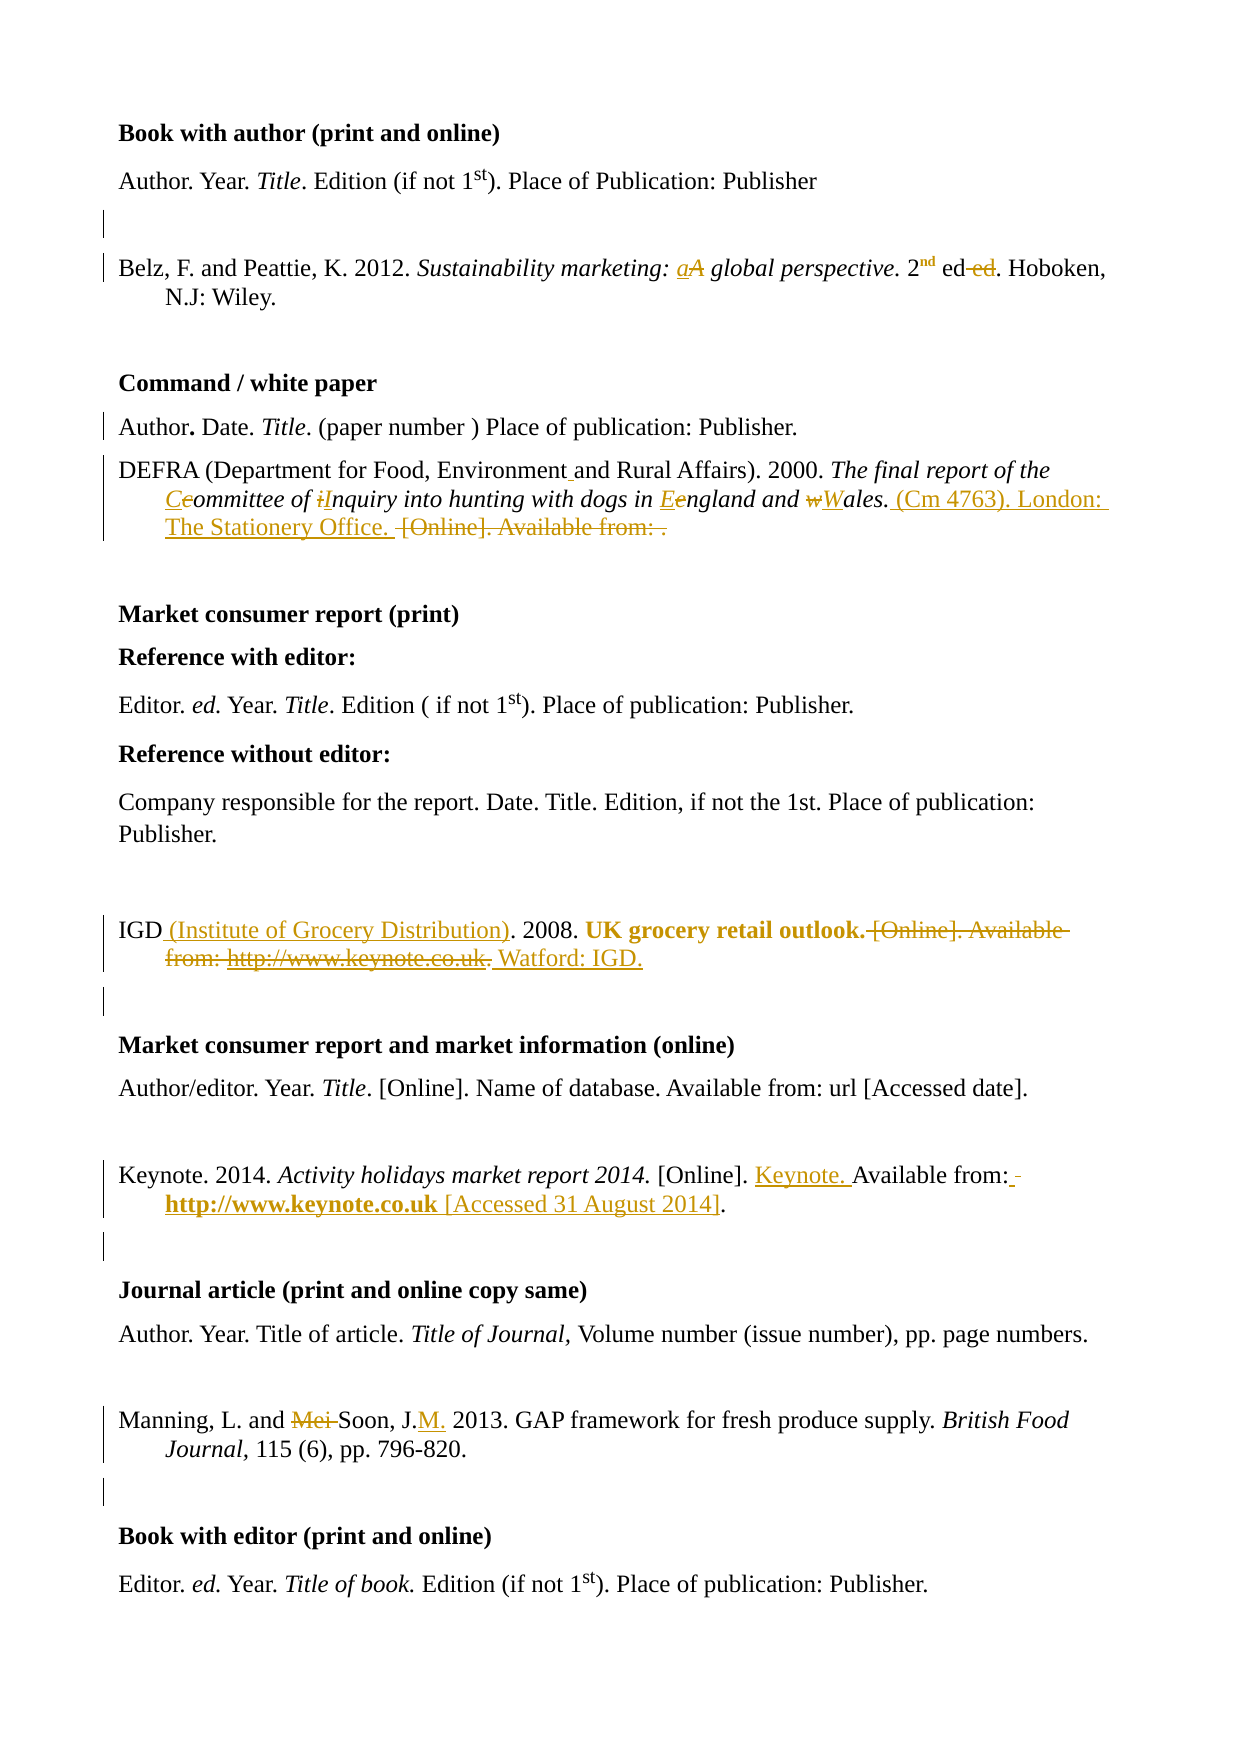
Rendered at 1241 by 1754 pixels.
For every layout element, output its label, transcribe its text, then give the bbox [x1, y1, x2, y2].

text Editor. ed. Year. Title of book. Edition (if not 1st). Place of publication: Publisher. [118, 1564, 1122, 1598]
text Reference with editor: [118, 642, 1122, 671]
text Company responsible for the report. Date. Title. Edition, if not the 1st. Place of publication: Publisher. [118, 787, 1122, 848]
text Journal article (print and online copy same) [118, 1276, 1122, 1304]
text Book with author (print and online) [118, 118, 1122, 147]
text Book with editor (print and online) [118, 1521, 1122, 1550]
text Market consumer report (print) [118, 599, 1122, 628]
text Manning, L. and Soon, J.M. 2013. GAP framework for fresh produce supply. British Food Journal, 115 (6), pp. 796-820. [118, 1406, 1122, 1463]
text Author. Date. Title. (paper number ) Place of publication: Publisher. [118, 412, 1122, 440]
text Market consumer report and market information (online) [118, 1030, 1122, 1059]
text Belz, F. and Peattie, K. 2012. Sustainability marketing: a global perspective. 2nd ed. Hoboken, N.J: Wiley. [118, 253, 1122, 310]
text Editor. ed. Year. Title. Edition ( if not 1st). Place of publication: Publisher. [118, 686, 1122, 719]
text IGD (Institute of Grocery Distribution). 2008. UK grocery retail outlook. Watford: IGD. [118, 915, 1122, 972]
text DEFRA (Department for Food, Environment and Rural Affairs). 2000. The final report of the Committee of Inquiry into hunting with dogs in England and Wales. (Cm 4763). London: The Stationery Office. [118, 455, 1122, 541]
text Author. Year. Title of article. Title of Journal, Volume number (issue number), pp. page numbers. [118, 1319, 1122, 1348]
text Author. Year. Title. Edition (if not 1st). Place of Publication: Publisher [118, 161, 1122, 195]
text Reference without editor: [118, 739, 1122, 768]
text Author/editor. Year. Title. [Online]. Name of database. Available from: url [Accessed date]. [118, 1073, 1122, 1102]
text Command / white paper [118, 368, 1122, 397]
text Keynote. 2014. Activity holidays market report 2014. [Online]. Keynote. Available from: http://www.keynote.co.uk [Accessed 31 August 2014]. [118, 1160, 1122, 1218]
